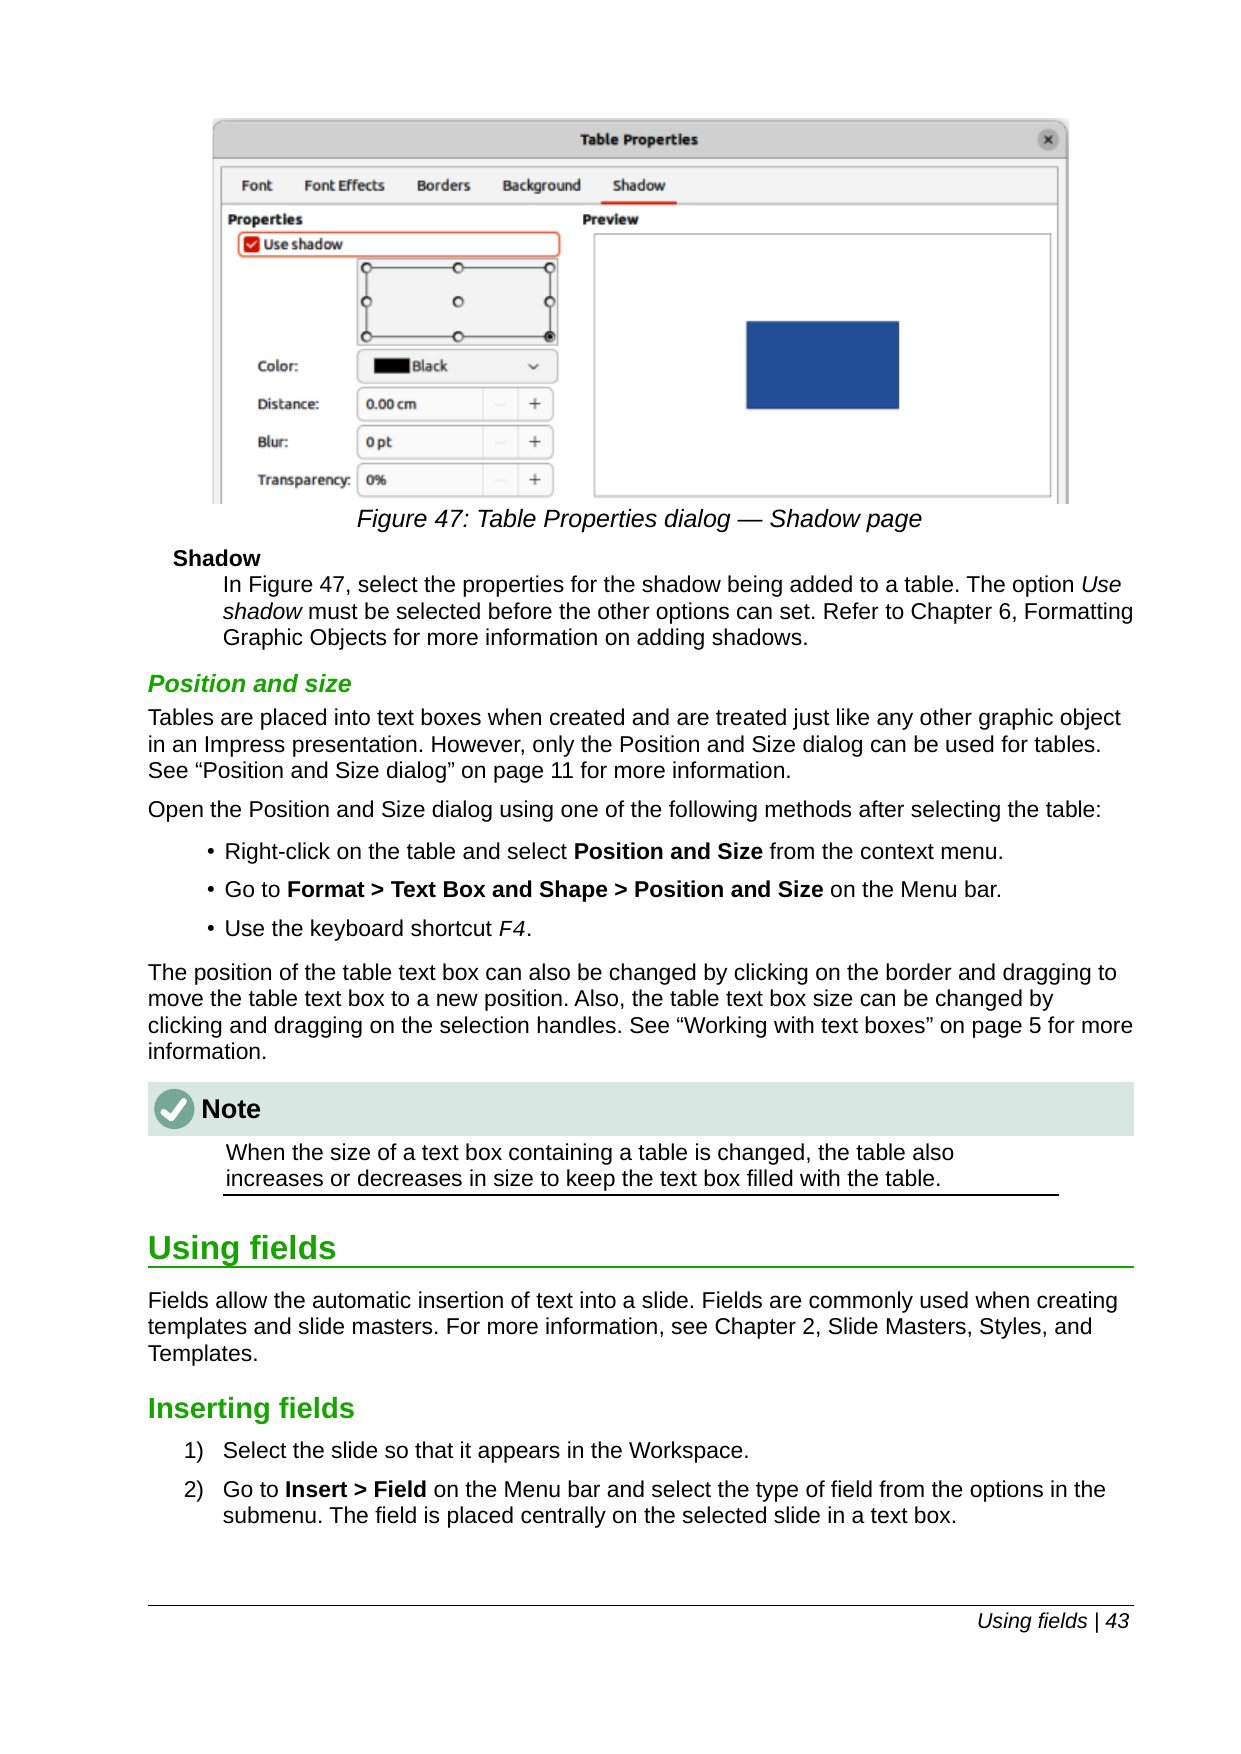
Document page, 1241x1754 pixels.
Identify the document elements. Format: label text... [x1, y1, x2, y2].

list Go to Insert > Field on the Menu bar and select the type of field from the options in the submenu. The field is placed centrally on the selected slide in a text box. [204, 1476, 1134, 1529]
text In Figure 47, select the properties for the shadow being added to a table. The option Use shadow must be selected before the other options can set. Refer to Chapter 6, Formatting Graphic Objects for more information on adding shadows. [223, 571, 1134, 651]
text Open the Position and Size dialog using one of the following methods after selecting the table: [148, 796, 1134, 822]
list Go to Format > Text Box and Shape > Position and Size on the Menu bar. [204, 873, 1134, 903]
text The position of the table text box can also be changed by clicking on the border and dragging to move the table text box to a new position. Also, the table text box size can be changed by clicking and dragging on the selection handles. See “Working with text boxes” on page 5 for more information. [148, 959, 1134, 1064]
text Figure 47: Table Properties dialog — Shadow page [213, 504, 1069, 533]
text Tables are placed into text boxes when created and are treated just like any other graphic object in an Impress presentation. However, only the Position and Size dialog can be used for tables. See “Position and Size dialog” on page 11 for more information. [148, 704, 1134, 783]
list Right-click on the table and select Position and Size from the context menu. [204, 835, 1134, 864]
subtitle Note [148, 1082, 1134, 1136]
list Select the slide so that it appears in the Workspace. [204, 1437, 1134, 1463]
subtitle Position and size [148, 669, 1134, 698]
text Fields allow the automatic insertion of text into a slide. Fields are commonly used when creating templates and slide masters. For more information, see Chapter 2, Slide Masters, Styles, and Templates. [148, 1287, 1134, 1366]
text When the size of a text box containing a table is changed, the table also increases or decreases in size to keep the text box filled with the table. [223, 1136, 1059, 1194]
list Use the keyboard shortcut F4. [204, 912, 1134, 947]
subtitle Inserting fields [148, 1391, 1134, 1424]
picture [212, 118, 1069, 504]
text Shadow [173, 545, 1134, 571]
subtitle Using fields [148, 1228, 1134, 1266]
